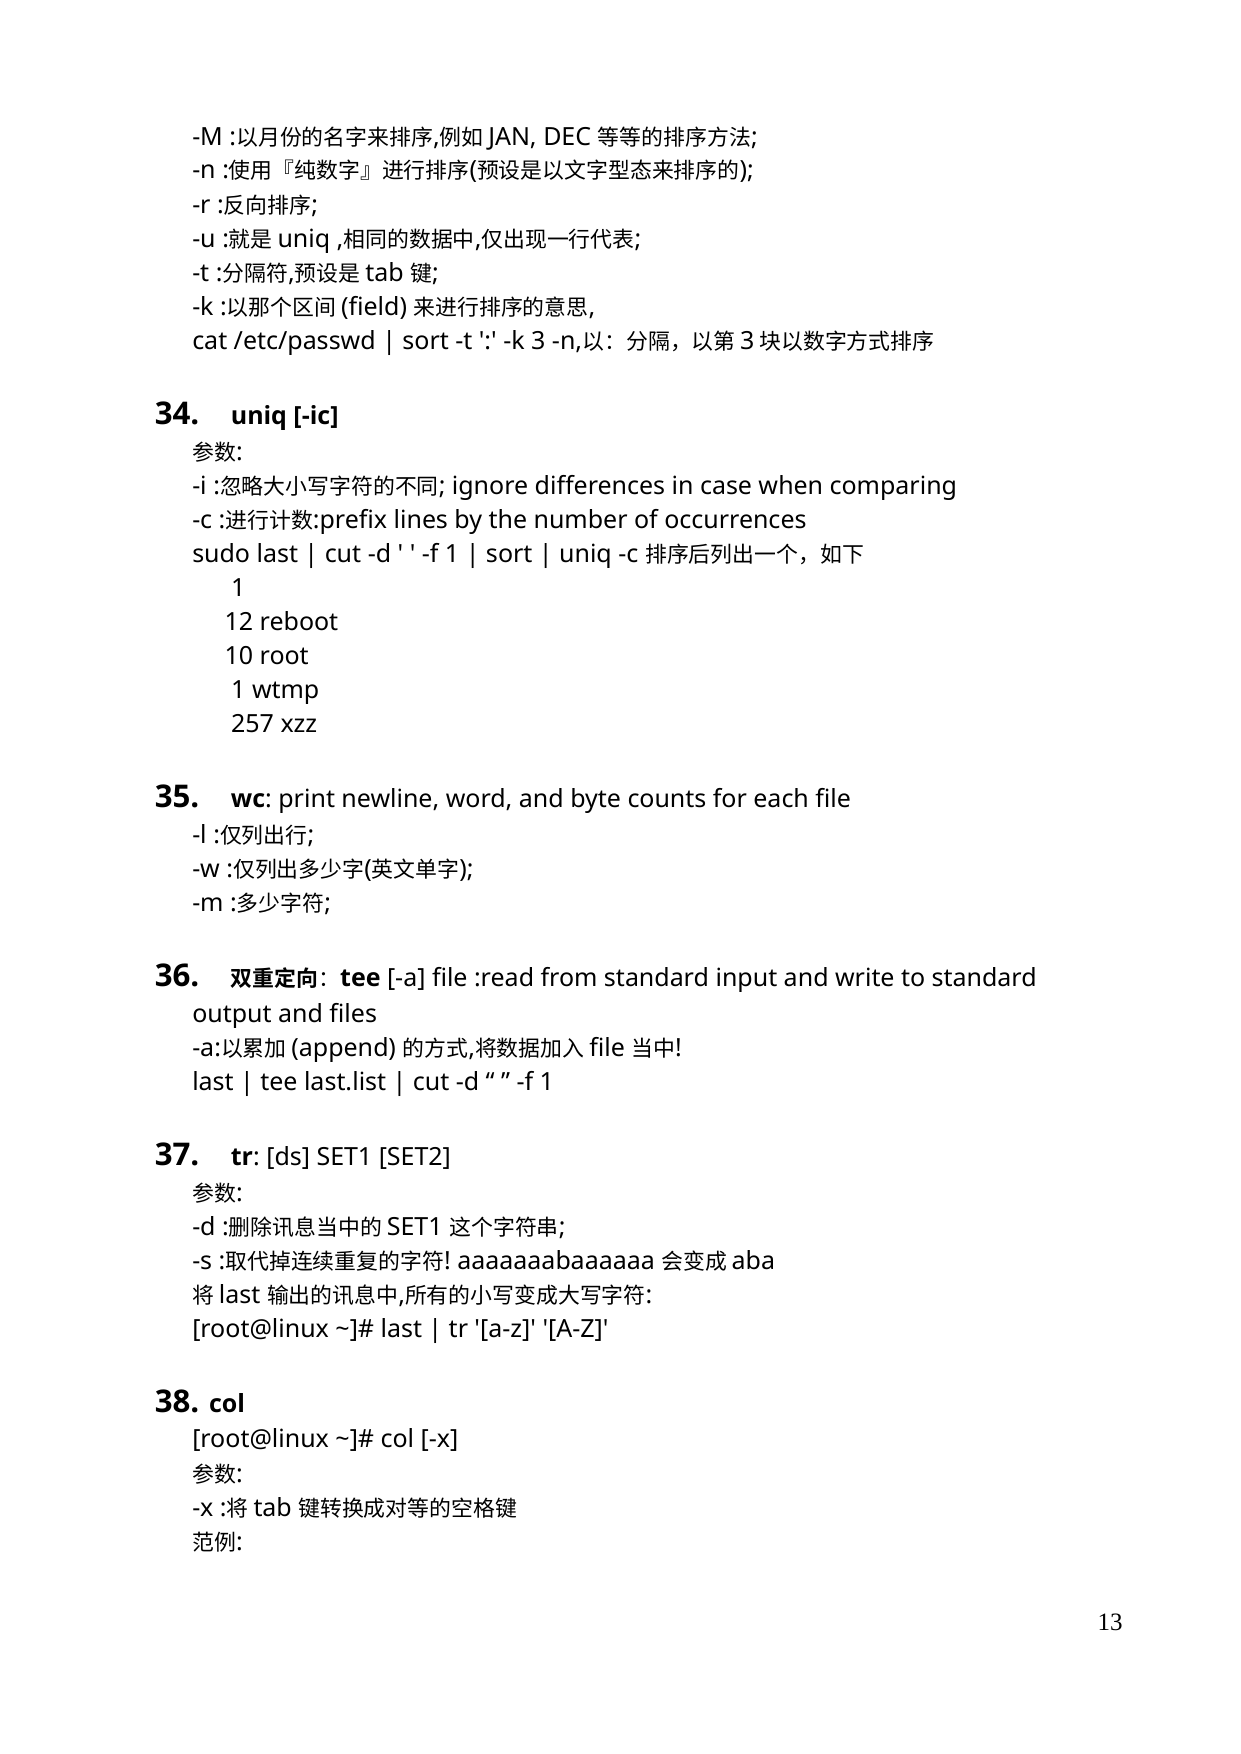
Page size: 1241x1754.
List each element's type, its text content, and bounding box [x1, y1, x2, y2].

list -d :删除讯息当中的 SET1 这个字符串; [154, 1208, 1122, 1242]
list [root@linux ~]# col [-x] [154, 1421, 1122, 1455]
list last | tee last.list | cut -d “ ” -f 1 [154, 1063, 1122, 1097]
list -M :以月份的名字来排序,例如 JAN, DEC 等等的排序方法; [154, 118, 1122, 152]
list wc: print newline, word, and byte counts for each file [154, 774, 1122, 816]
list col [154, 1378, 1122, 1421]
list 257 xzz [154, 706, 1122, 740]
list -l :仅列出行; [154, 816, 1122, 851]
list 参数: [154, 433, 1122, 467]
list 范例: [154, 1523, 1122, 1557]
list 将 last 输出的讯息中,所有的小写变成大写字符: [154, 1276, 1122, 1310]
list uniq [-ic] [154, 391, 1122, 433]
list -c :进行计数:prefix lines by the number of occurrences [154, 501, 1122, 535]
list -n :使用『纯数字』进行排序(预设是以文字型态来排序的); [154, 152, 1122, 186]
list 12 reboot [154, 603, 1122, 638]
list 双重定向：tee [-a] file :read from standard input and write to standard output and files [154, 953, 1122, 1029]
list 参数: [154, 1455, 1122, 1489]
list 1 [154, 569, 1122, 603]
list -s :取代掉连续重复的字符! aaaaaaabaaaaaa 会变成aba [154, 1242, 1122, 1276]
list sudo last | cut -d ' ' -f 1 | sort | uniq -c 排序后列出一个，如下 [154, 535, 1122, 569]
list 参数: [154, 1174, 1122, 1208]
list -i :忽略大小写字符的不同; ignore differences in case when comparing [154, 467, 1122, 501]
list -m :多少字符; [154, 884, 1122, 919]
list [root@linux ~]# last | tr '[a-z]' '[A-Z]' [154, 1310, 1122, 1344]
list -k :以那个区间 (field) 来进行排序的意思, [154, 288, 1122, 322]
list tr: [ds] SET1 [SET2] [154, 1132, 1122, 1174]
list cat /etc/passwd | sort -t ':' -k 3 -n,以：分隔，以第3块以数字方式排序 [154, 322, 1122, 357]
list -a:以累加 (append) 的方式,将数据加入 file 当中! [154, 1029, 1122, 1063]
list -u :就是 uniq ,相同的数据中,仅出现一行代表; [154, 220, 1122, 254]
list -x :将 tab 键转换成对等的空格键 [154, 1489, 1122, 1523]
list 10 root [154, 638, 1122, 672]
list -t :分隔符,预设是 tab 键; [154, 254, 1122, 288]
list 1 wtmp [154, 672, 1122, 706]
list -r :反向排序; [154, 186, 1122, 220]
list -w :仅列出多少字(英文单字); [154, 851, 1122, 884]
